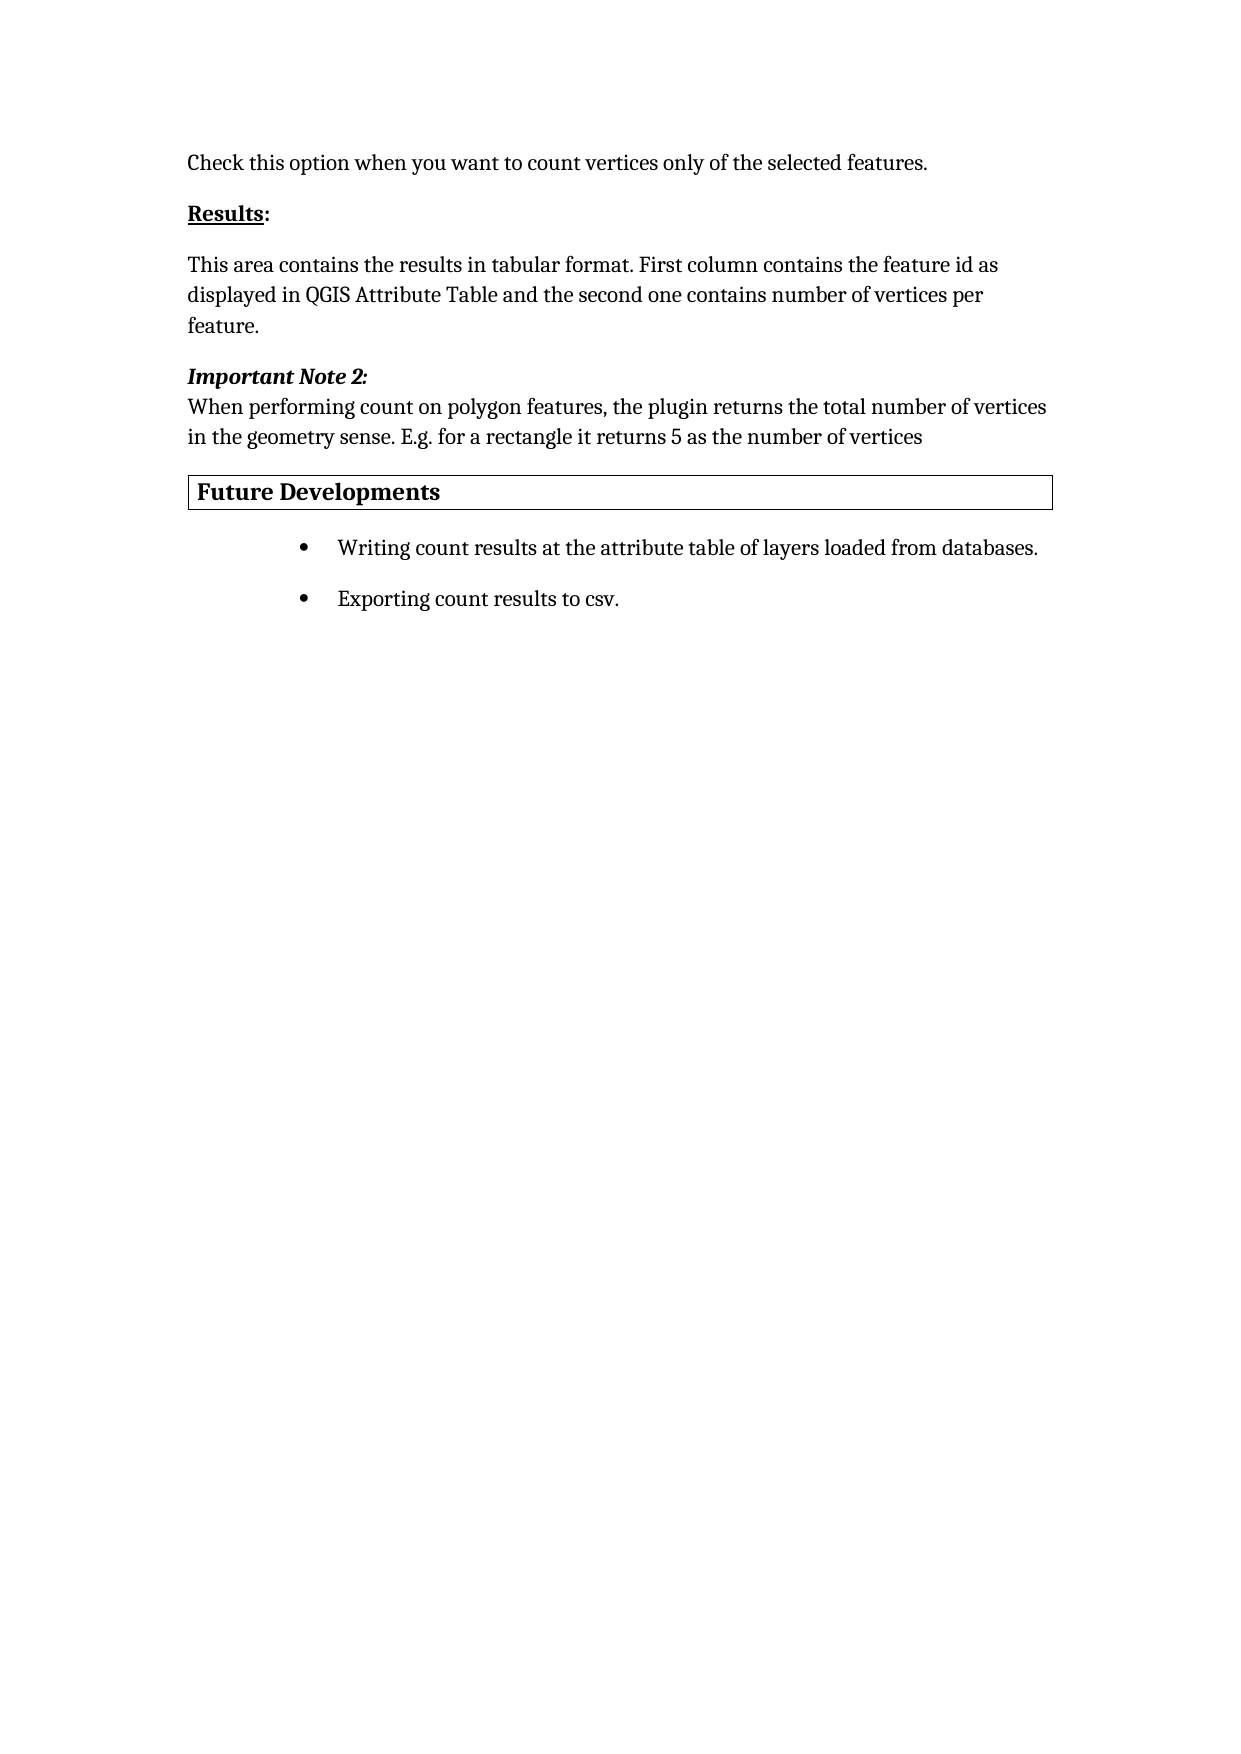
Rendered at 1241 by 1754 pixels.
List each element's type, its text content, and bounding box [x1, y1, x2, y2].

text This area contains the results in tabular format. First column contains the feature id as displayed in QGIS Attribute Table and the second one contains number of vertices per feature. [187, 252, 1053, 339]
text When performing count on polygon features, the plugin returns the total number of vertices in the geometry sense. E.g. for a rectangle it returns 5 as the number of vertices [187, 394, 1053, 450]
list Writing count results at the attribute table of layers loaded from databases. [300, 535, 1053, 561]
text Check this option when you want to count vertices only of the selected features. [187, 150, 1053, 176]
text Important Note 2: [187, 363, 1053, 390]
list Exporting count results to csv. [300, 586, 1053, 612]
text Results: [187, 201, 1053, 227]
text Future Developments [189, 476, 1052, 509]
